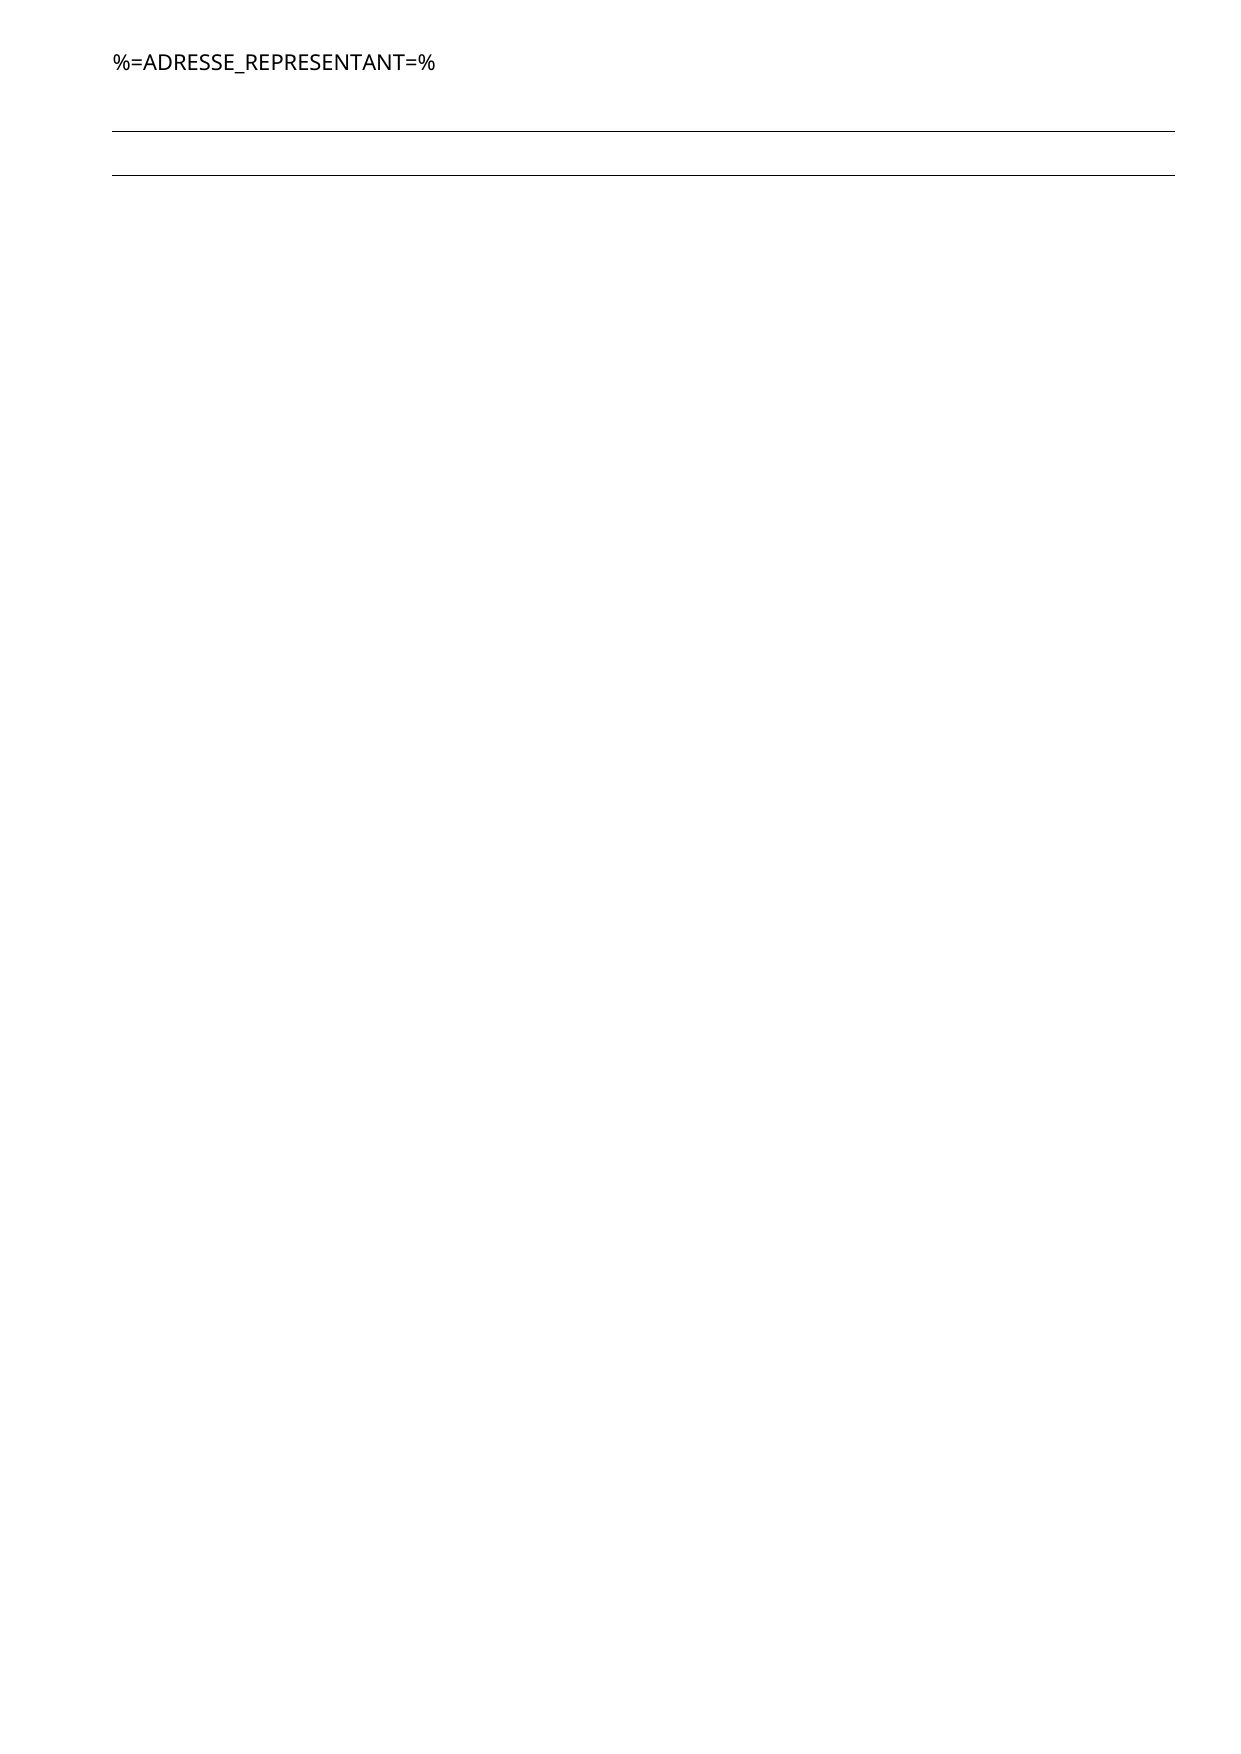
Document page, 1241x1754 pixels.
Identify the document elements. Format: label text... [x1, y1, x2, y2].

table_header [112, 90, 1175, 131]
table_cell [112, 132, 1175, 175]
text %=ADRESSE_REPRESENTANT=% [112, 47, 1175, 77]
